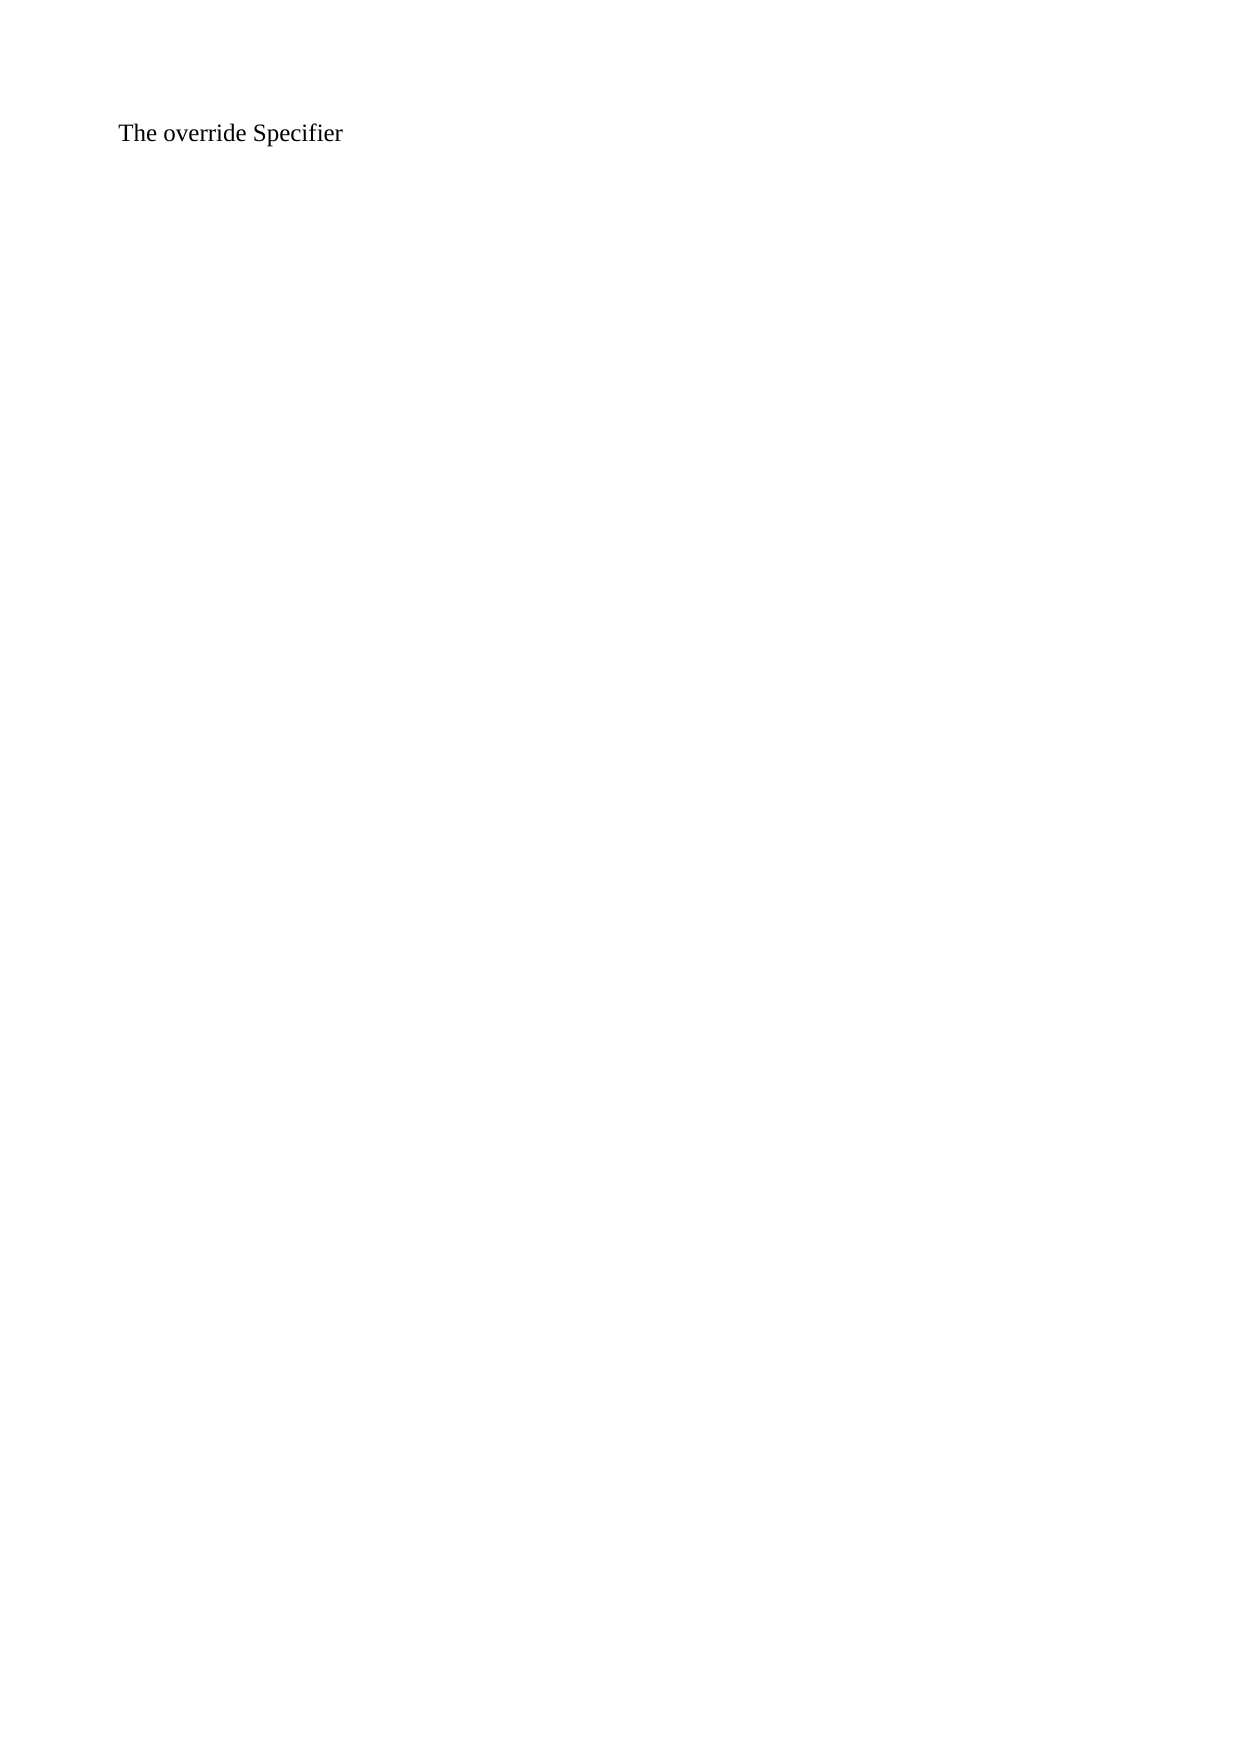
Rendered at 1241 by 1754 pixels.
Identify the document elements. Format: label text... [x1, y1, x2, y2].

text The override Specifier [118, 118, 1122, 147]
